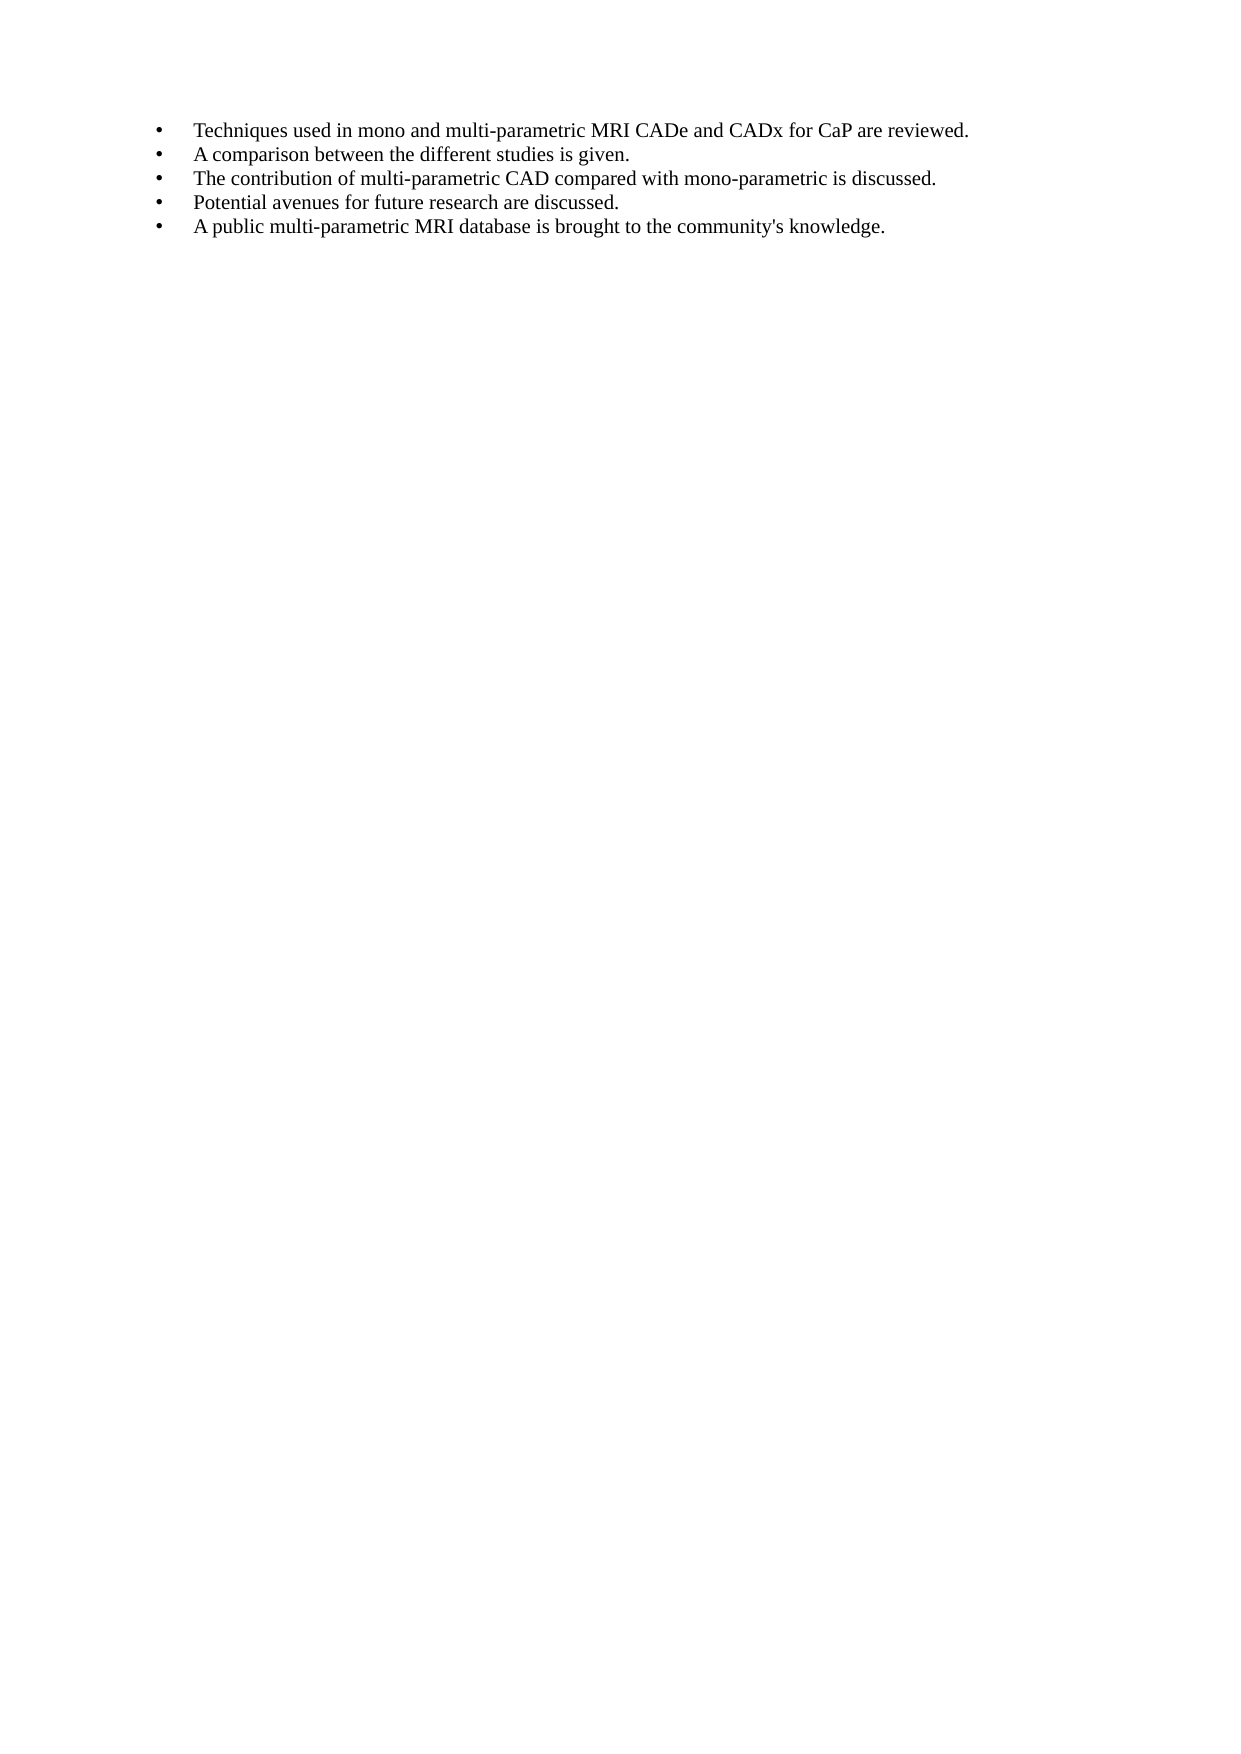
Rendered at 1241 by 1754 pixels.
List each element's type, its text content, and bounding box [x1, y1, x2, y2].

list A comparison between the different studies is given. [156, 142, 1122, 166]
list Potential avenues for future research are discussed. [156, 190, 1122, 214]
list A public multi-parametric MRI database is brought to the community's knowledge. [156, 214, 1122, 238]
list The contribution of multi-parametric CAD compared with mono-parametric is discussed. [156, 166, 1122, 190]
list Techniques used in mono and multi-parametric MRI CADe and CADx for CaP are reviewed. [156, 118, 1122, 142]
